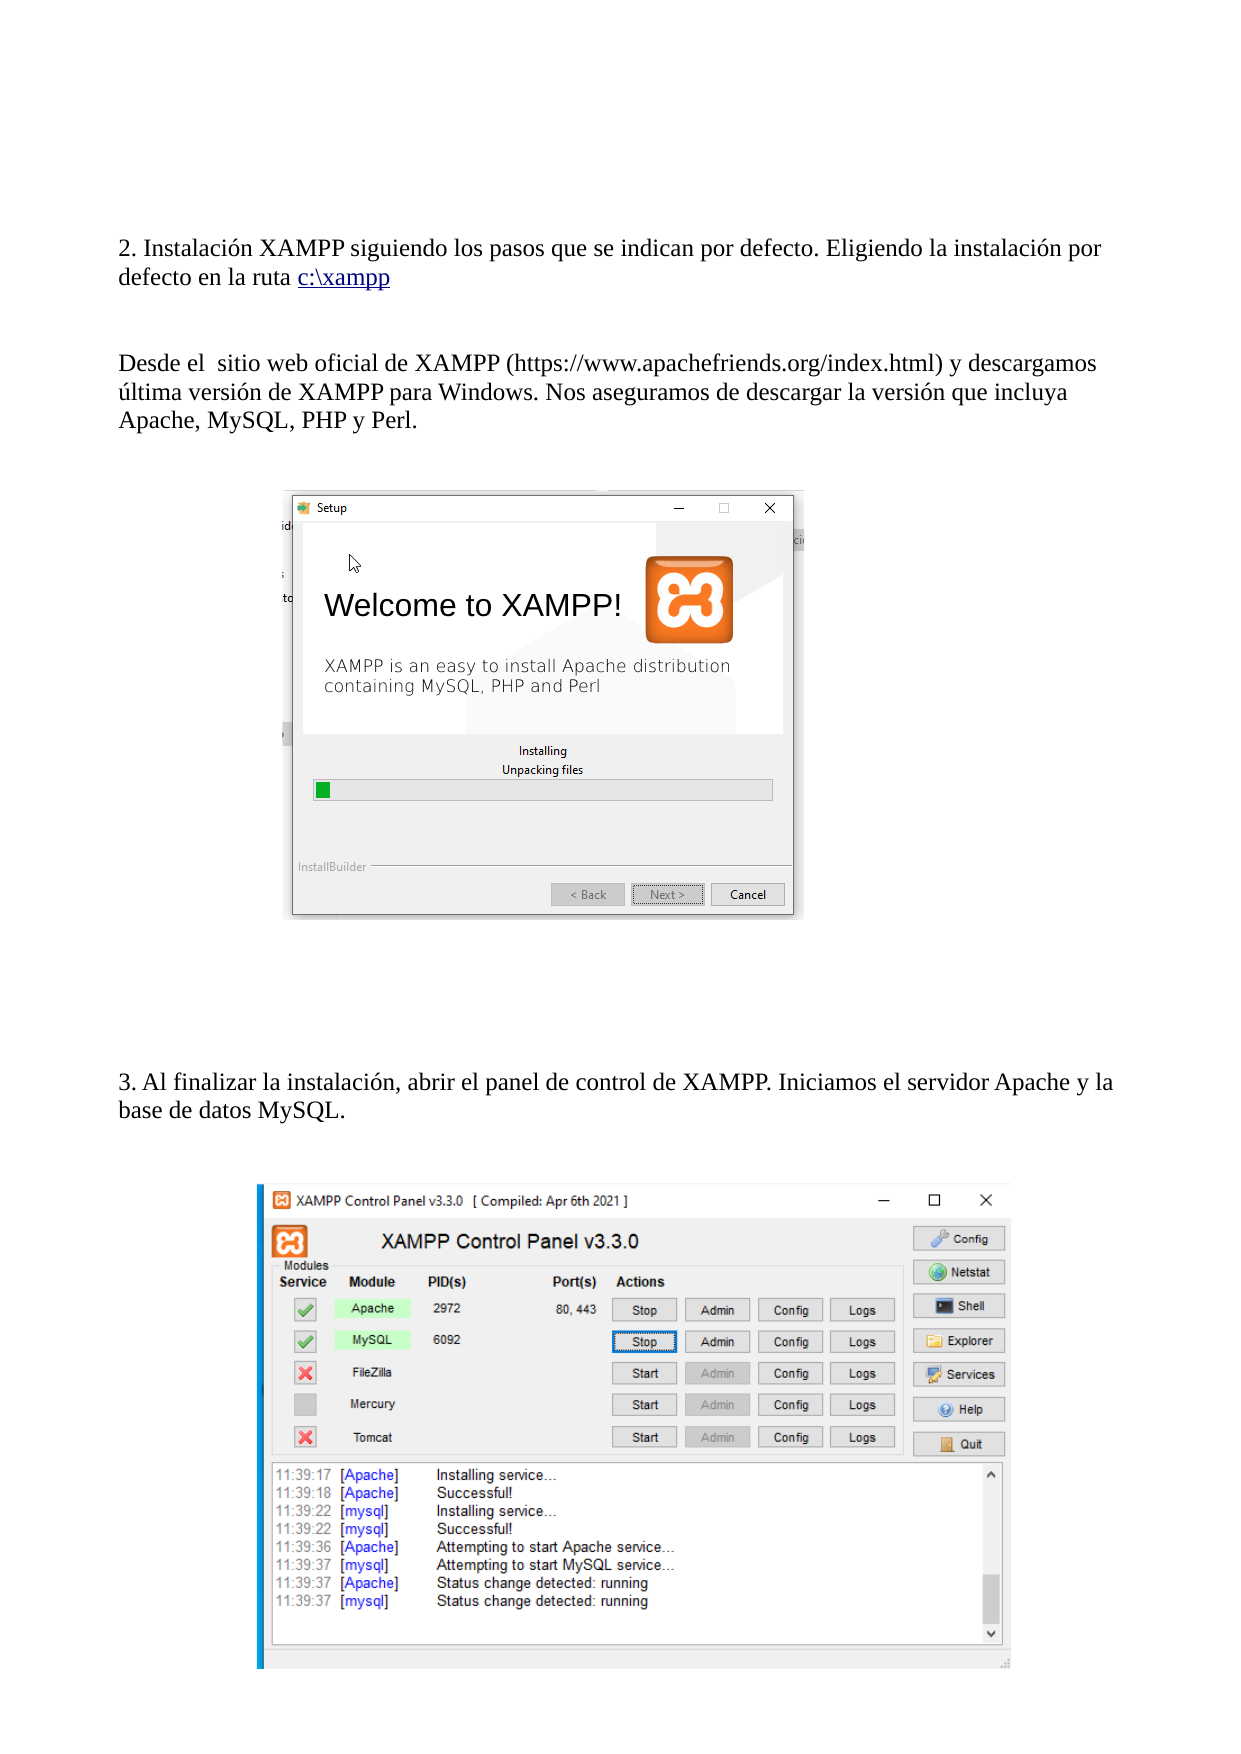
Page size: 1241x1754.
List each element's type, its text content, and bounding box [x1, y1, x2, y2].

picture [256, 1181, 1012, 1669]
text 2. Instalación XAMPP siguiendo los pasos que se indican por defecto. Eligiendo la instalación por defecto en la ruta c:\xampp [118, 233, 1122, 291]
text Desde el sitio web oficial de XAMPP (https://www.apachefriends.org/index.html) y descargamos última versión de XAMPP para Windows. Nos aseguramos de descargar la versión que incluya Apache, MySQL, PHP y Perl. [118, 348, 1122, 434]
text 3. Al finalizar la instalación, abrir el panel de control de XAMPP. Iniciamos el servidor Apache y la base de datos MySQL. [118, 1067, 1122, 1124]
picture [282, 490, 805, 920]
